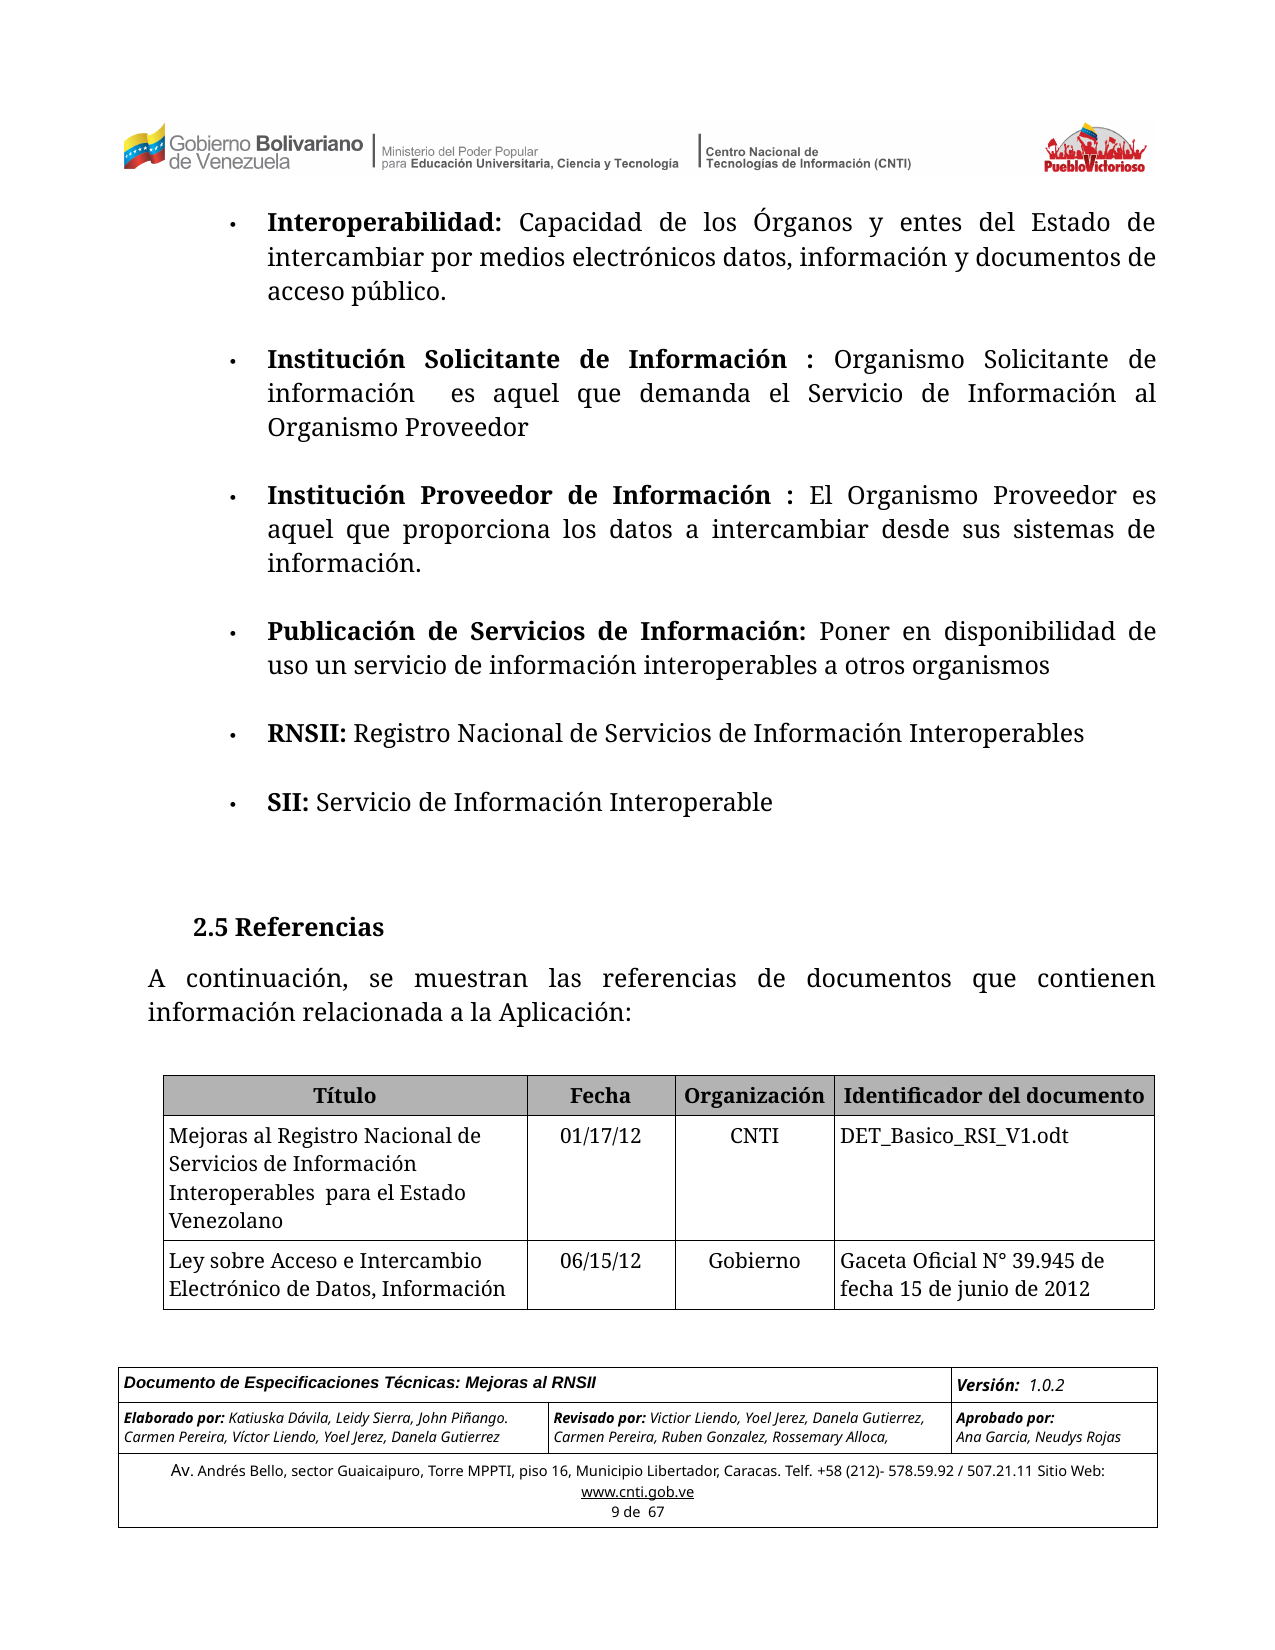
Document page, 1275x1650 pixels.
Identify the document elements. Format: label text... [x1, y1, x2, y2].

table_header Organización [676, 1076, 834, 1115]
list Interoperabilidad: Capacidad de los Órganos y entes del Estado de intercambiar por medios electrónicos datos, información y documentos de acceso público. [229, 205, 1157, 307]
picture [118, 118, 1157, 176]
table_header Título [164, 1076, 527, 1115]
list Institución Proveedor de Información : El Organismo Proveedor es aquel que proporciona los datos a intercambiar desde sus sistemas de información. [229, 478, 1157, 580]
list Publicación de Servicios de Información: Poner en disponibilidad de uso un servicio de información interoperables a otros organismos [229, 614, 1157, 682]
table_cell Ley sobre Acceso e Intercambio Electrónico de Datos, Información [164, 1241, 527, 1309]
table_cell DET_Basico_RSI_V1.odt [835, 1116, 1154, 1240]
subtitle 2.5 Referencias [179, 909, 1157, 943]
table_cell Gaceta Oficial N° 39.945 de fecha 15 de junio de 2012 [835, 1241, 1154, 1309]
list Institución Solicitante de Información : Organismo Solicitante de información es aquel que demanda el Servicio de Información al Organismo Proveedor [229, 341, 1157, 443]
table_cell 15/06/12 [528, 1241, 675, 1309]
table_cell Gobierno [676, 1241, 834, 1309]
list RNSII: Registro Nacional de Servicios de Información Interoperables [229, 716, 1157, 750]
list SII: Servicio de Información Interoperable [229, 784, 1157, 818]
table_cell 17/01/12 [528, 1116, 675, 1240]
table_header Identificador del documento [835, 1076, 1154, 1115]
table_cell CNTI [676, 1116, 834, 1240]
table_cell Mejoras al Registro Nacional de Servicios de Información Interoperables para el Estado Venezolano [164, 1116, 527, 1240]
text A continuación, se muestran las referencias de documentos que contienen información relacionada a la Aplicación: [148, 960, 1157, 1028]
table_header Fecha [528, 1076, 675, 1115]
